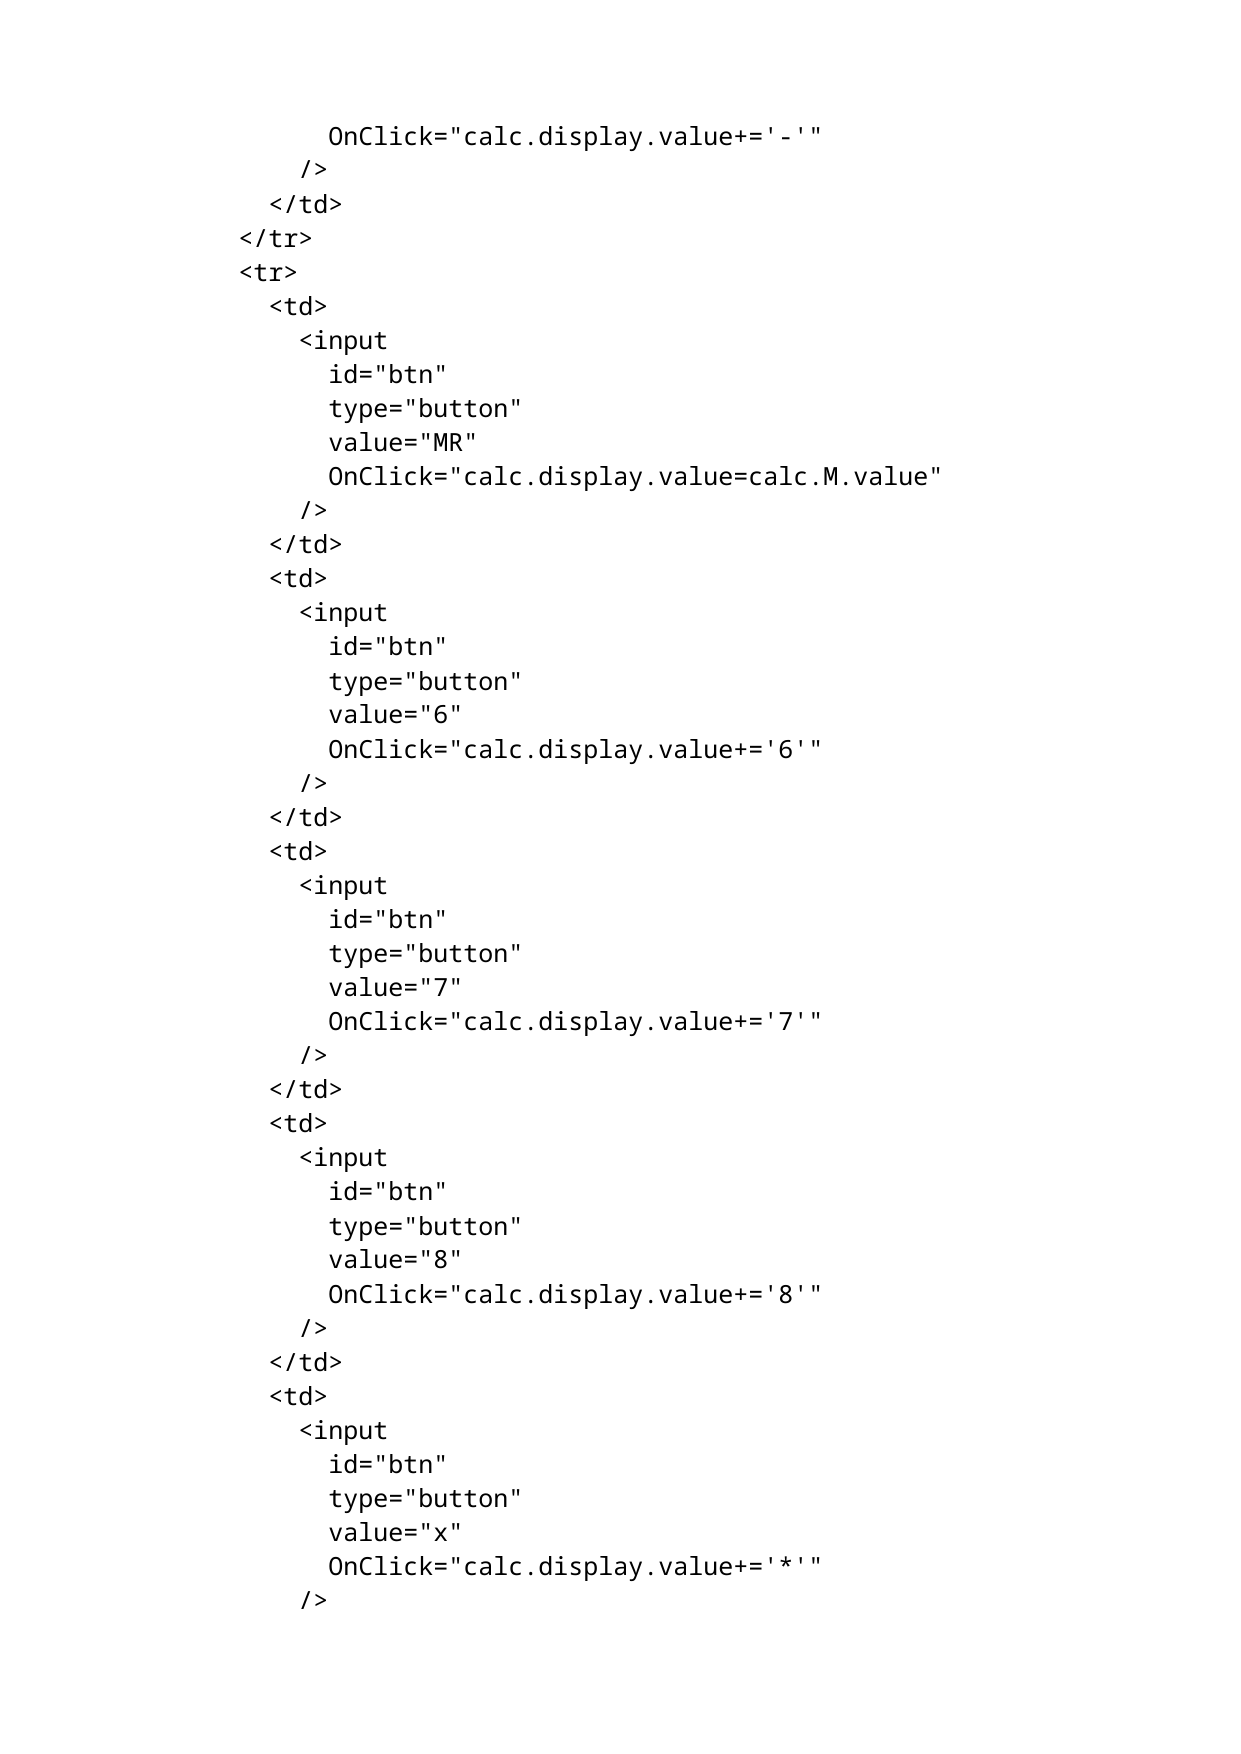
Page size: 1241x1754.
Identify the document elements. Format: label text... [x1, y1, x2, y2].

text OnClick="calc.display.value+='*'" [118, 1549, 1122, 1583]
text id="btn" [118, 902, 1122, 936]
text value="x" [118, 1515, 1122, 1549]
text OnClick="calc.display.value+='8'" [118, 1276, 1122, 1310]
text OnClick="calc.display.value+='7'" [118, 1004, 1122, 1038]
text OnClick="calc.display.value=calc.M.value" [118, 459, 1122, 493]
text <input [118, 1412, 1122, 1447]
text <input [118, 867, 1122, 902]
text /> [118, 765, 1122, 799]
text type="button" [118, 391, 1122, 425]
text type="button" [118, 1481, 1122, 1515]
text </td> [118, 1344, 1122, 1378]
text <td> [118, 833, 1122, 867]
text /> [118, 1583, 1122, 1617]
text <td> [118, 1106, 1122, 1140]
text id="btn" [118, 629, 1122, 663]
text </td> [118, 186, 1122, 220]
text </tr> [118, 220, 1122, 254]
text value="6" [118, 697, 1122, 731]
text <input [118, 595, 1122, 629]
text /> [118, 1310, 1122, 1344]
text OnClick="calc.display.value+='6'" [118, 731, 1122, 765]
text /> [118, 1038, 1122, 1072]
text <td> [118, 288, 1122, 322]
text </td> [118, 799, 1122, 833]
text id="btn" [118, 1447, 1122, 1481]
text </td> [118, 527, 1122, 561]
text OnClick="calc.display.value+='-'" [118, 118, 1122, 152]
text <tr> [118, 254, 1122, 288]
text /> [118, 152, 1122, 186]
text /> [118, 493, 1122, 527]
text value="7" [118, 970, 1122, 1004]
text <input [118, 1140, 1122, 1174]
text <td> [118, 1378, 1122, 1412]
text id="btn" [118, 1174, 1122, 1208]
text value="MR" [118, 425, 1122, 459]
text type="button" [118, 663, 1122, 697]
text <td> [118, 561, 1122, 595]
text type="button" [118, 936, 1122, 970]
text <input [118, 322, 1122, 357]
text type="button" [118, 1208, 1122, 1242]
text value="8" [118, 1242, 1122, 1276]
text id="btn" [118, 357, 1122, 391]
text </td> [118, 1072, 1122, 1106]
